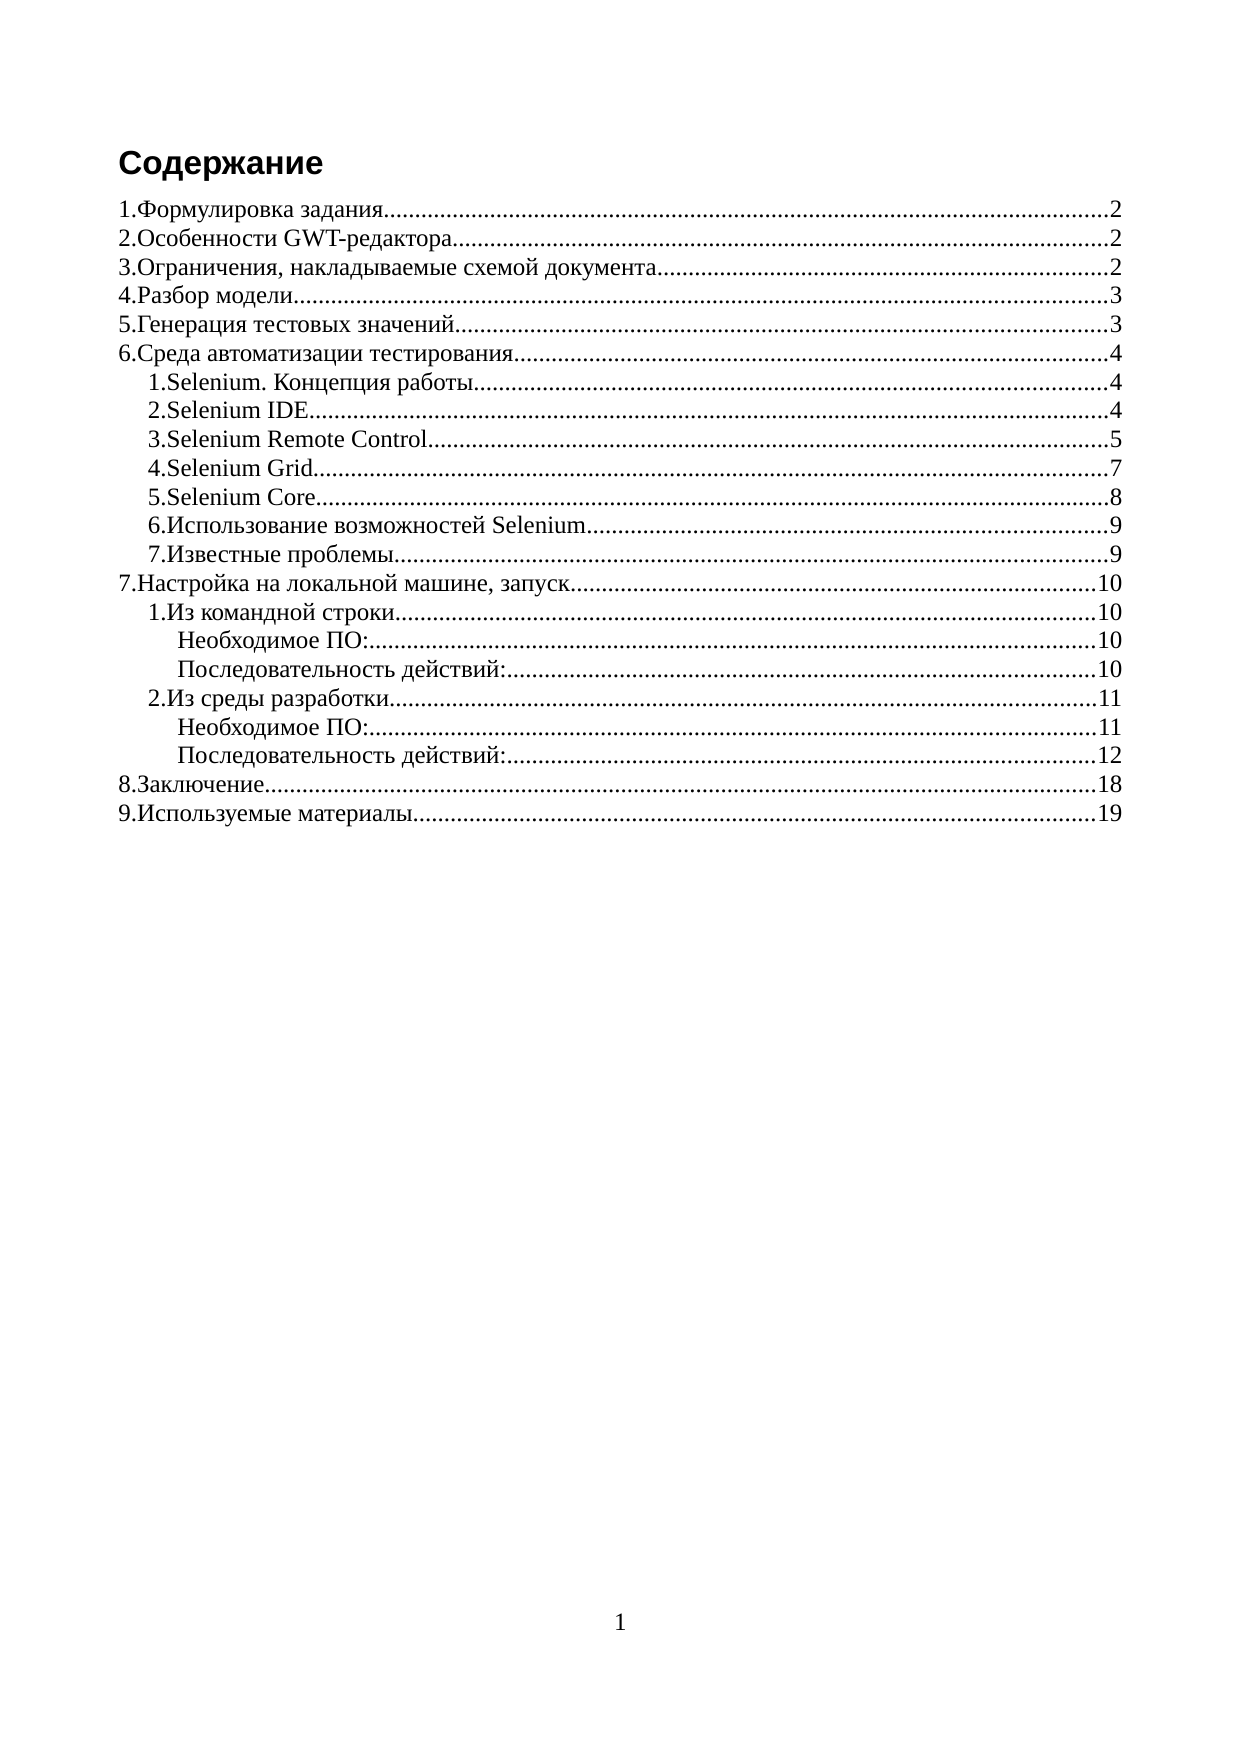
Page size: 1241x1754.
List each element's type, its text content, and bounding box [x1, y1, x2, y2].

text 6.Использование возможностей Selenium 9 [148, 510, 1122, 539]
text 2.Selenium IDE 4 [148, 395, 1122, 424]
text 1.Формулировка задания 2 [118, 194, 1122, 223]
text 7.Известные проблемы 9 [148, 539, 1122, 568]
text 3.Selenium Remote Control 5 [148, 424, 1122, 453]
text 4.Разбор модели 3 [118, 280, 1122, 309]
subtitle Содержание [118, 143, 1122, 182]
text 5.Selenium Core 8 [148, 482, 1122, 510]
text Необходимое ПО: 10 [177, 625, 1122, 654]
text 3.Ограничения, накладываемые схемой документа 2 [118, 252, 1122, 280]
text Последовательность действий: 12 [177, 740, 1122, 769]
text Необходимое ПО: 11 [177, 712, 1122, 740]
text 7.Настройка на локальной машине, запуск 10 [118, 568, 1122, 597]
text 5.Генерация тестовых значений 3 [118, 309, 1122, 338]
text 4.Selenium Grid 7 [148, 453, 1122, 482]
text 9.Используемые материалы 19 [118, 798, 1122, 827]
text 1.Selenium. Концепция работы. 4 [148, 367, 1122, 395]
text Последовательность действий: 10 [177, 654, 1122, 683]
text 1.Из командной строки 10 [148, 597, 1122, 625]
text 6.Среда автоматизации тестирования 4 [118, 338, 1122, 367]
text 8.Заключение 18 [118, 769, 1122, 798]
text 2.Из среды разработки 11 [148, 683, 1122, 712]
text 2.Особенности GWT-редактора 2 [118, 223, 1122, 252]
